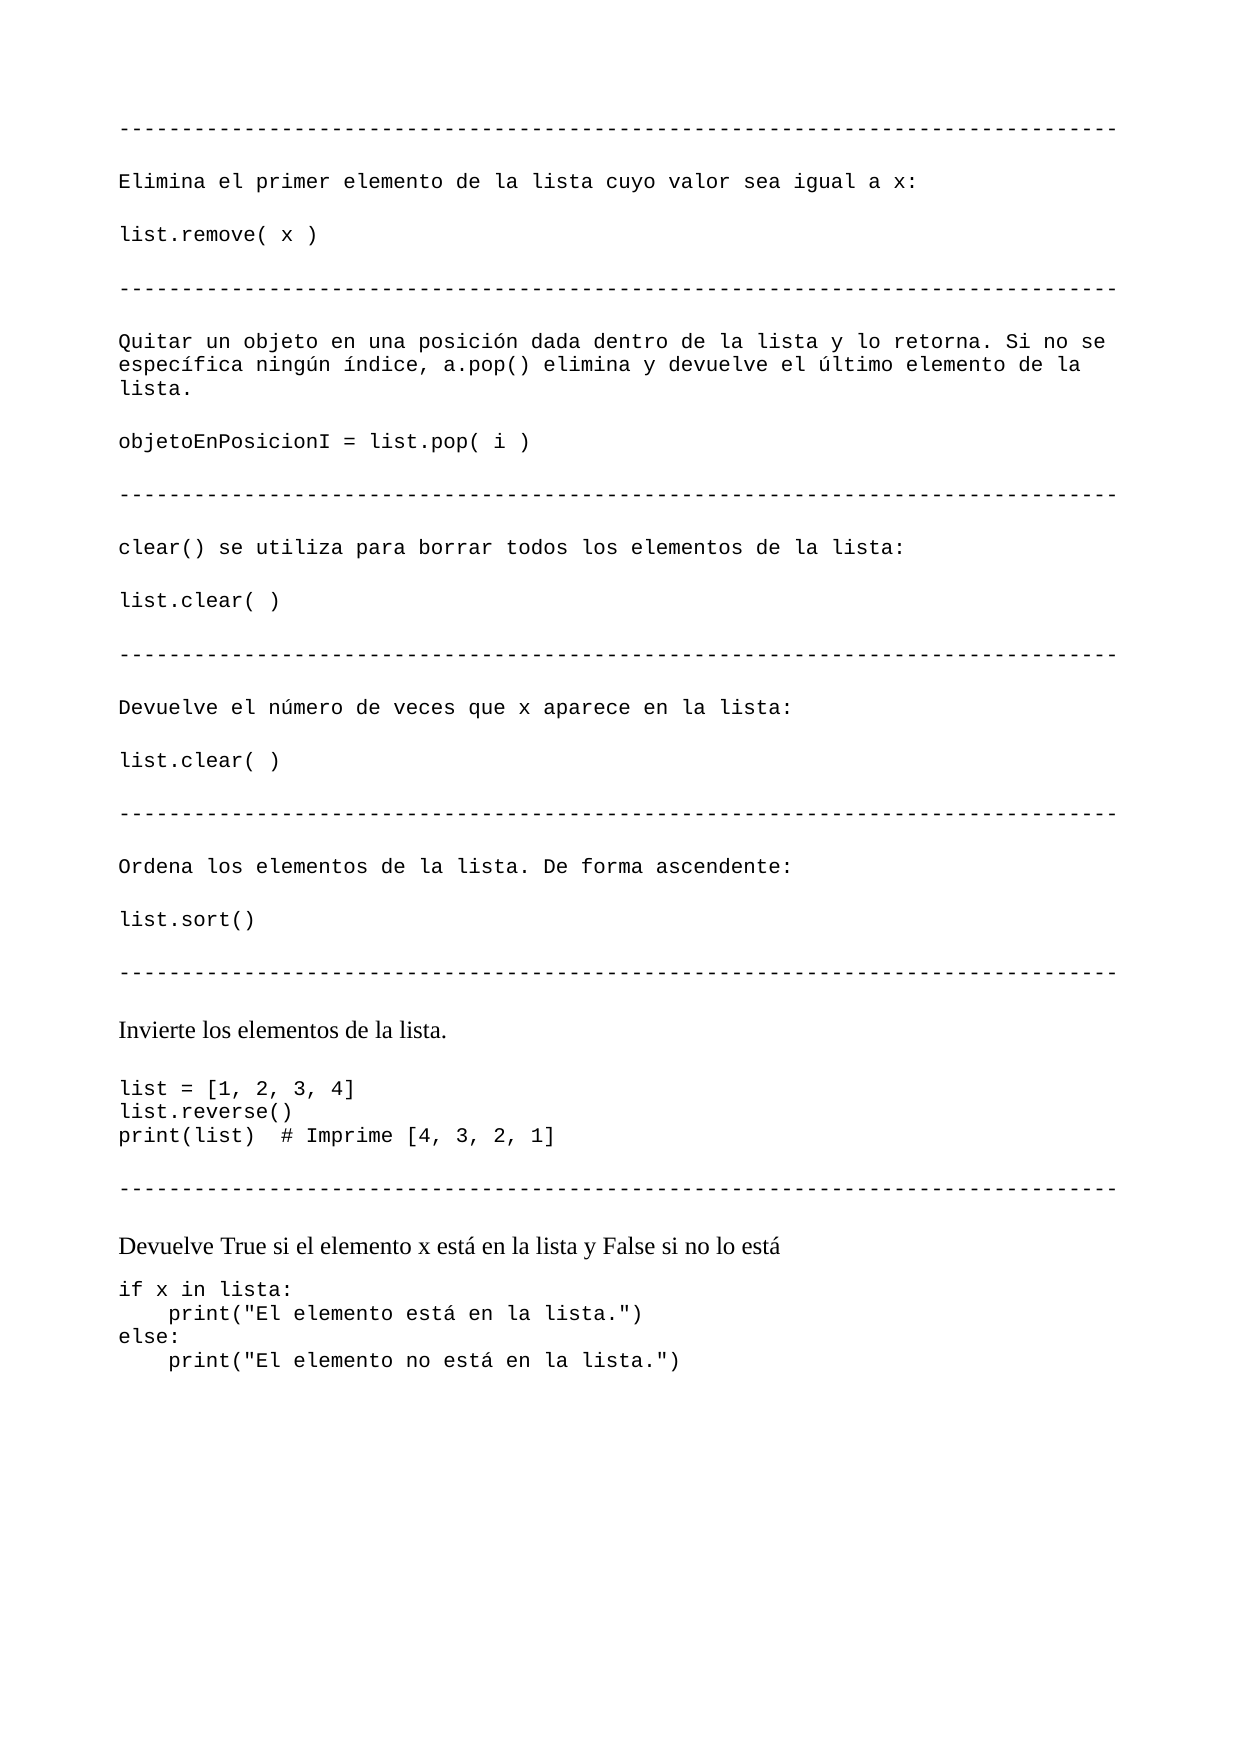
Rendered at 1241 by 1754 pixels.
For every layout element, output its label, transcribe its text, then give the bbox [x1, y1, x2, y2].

text Invierte los elementos de la lista. [118, 1015, 1122, 1044]
text Elimina el primer elemento de la lista cuyo valor sea igual a x: [118, 171, 1122, 195]
text list = [1, 2, 3, 4] [118, 1078, 1122, 1102]
text list.sort() [118, 909, 1122, 933]
text -------------------------------------------------------------------------------- [118, 962, 1122, 986]
text -------------------------------------------------------------------------------- [118, 277, 1122, 301]
text objetoEnPosicionI = list.pop( i ) [118, 431, 1122, 455]
text print("El elemento está en la lista.") [118, 1303, 1122, 1326]
text -------------------------------------------------------------------------------- [118, 484, 1122, 508]
text list.remove( x ) [118, 224, 1122, 248]
text -------------------------------------------------------------------------------- [118, 803, 1122, 827]
text Devuelve True si el elemento x está en la lista y False si no lo está [118, 1231, 1122, 1260]
text Ordena los elementos de la lista. De forma ascendente: [118, 856, 1122, 880]
text Devuelve el número de veces que x aparece en la lista: [118, 697, 1122, 720]
text else: [118, 1326, 1122, 1350]
text print("El elemento no está en la lista.") [118, 1350, 1122, 1374]
text if x in lista: [118, 1279, 1122, 1303]
text -------------------------------------------------------------------------------- [118, 118, 1122, 142]
text list.reverse() [118, 1102, 1122, 1125]
text Quitar un objeto en una posición dada dentro de la lista y lo retorna. Si no se específica ningún índice, a.pop() elimina y devuelve el último elemento de la lista. [118, 331, 1122, 402]
text -------------------------------------------------------------------------------- [118, 643, 1122, 667]
text -------------------------------------------------------------------------------- [118, 1178, 1122, 1202]
text print(list) # Imprime [4, 3, 2, 1] [118, 1125, 1122, 1149]
text list.clear( ) [118, 750, 1122, 773]
text clear() se utiliza para borrar todos los elementos de la lista: [118, 537, 1122, 561]
text list.clear( ) [118, 590, 1122, 614]
